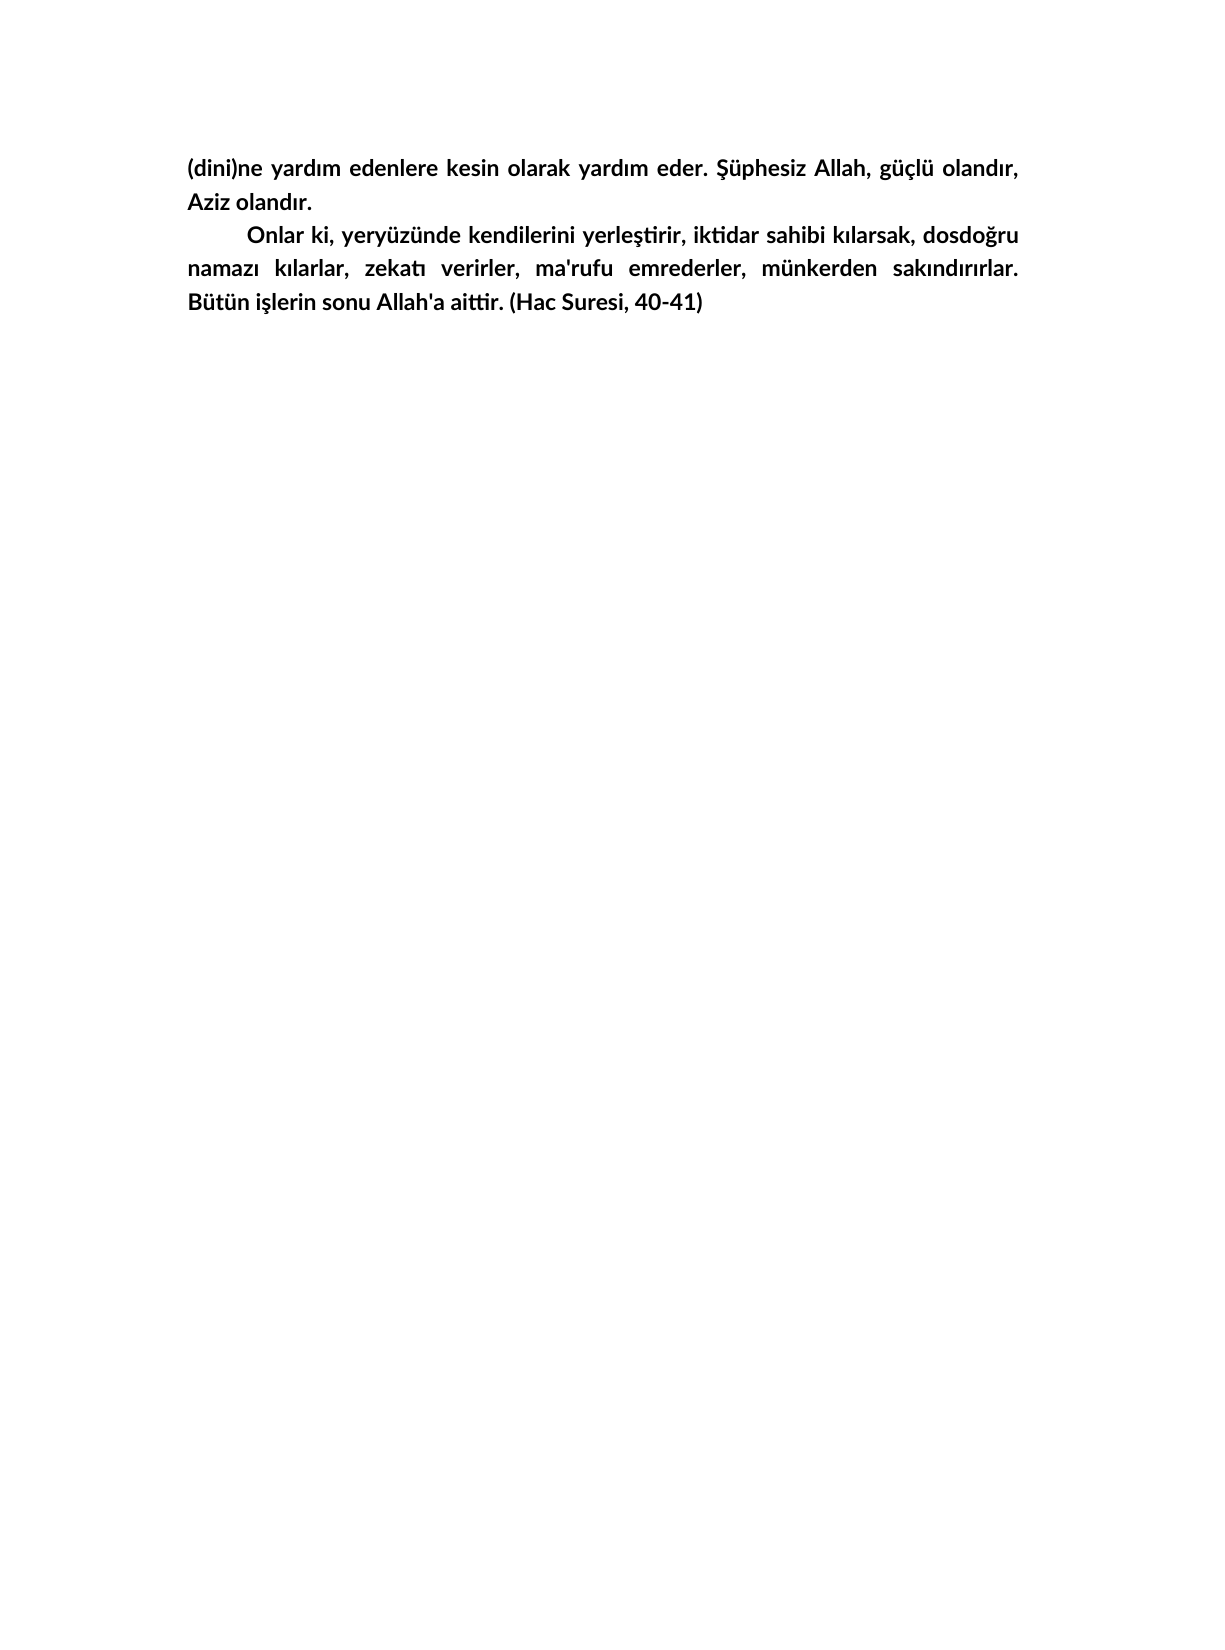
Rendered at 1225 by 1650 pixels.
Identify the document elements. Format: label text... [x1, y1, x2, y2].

text Onlar ki, yeryüzünde kendilerini yerleştirir, iktidar sahibi kılarsak, dosdoğru namazı kılarlar, zekatı verirler, ma'rufu emrederler, münkerden sakındırırlar. Bütün işlerin sonu Allah'a aittir. (Hac Suresi, 40-41) [187, 217, 1020, 317]
text (dini)ne yardım edenlere kesin olarak yardım eder. Şüphesiz Allah, güçlü olandır, Aziz olandır. [187, 150, 1020, 217]
